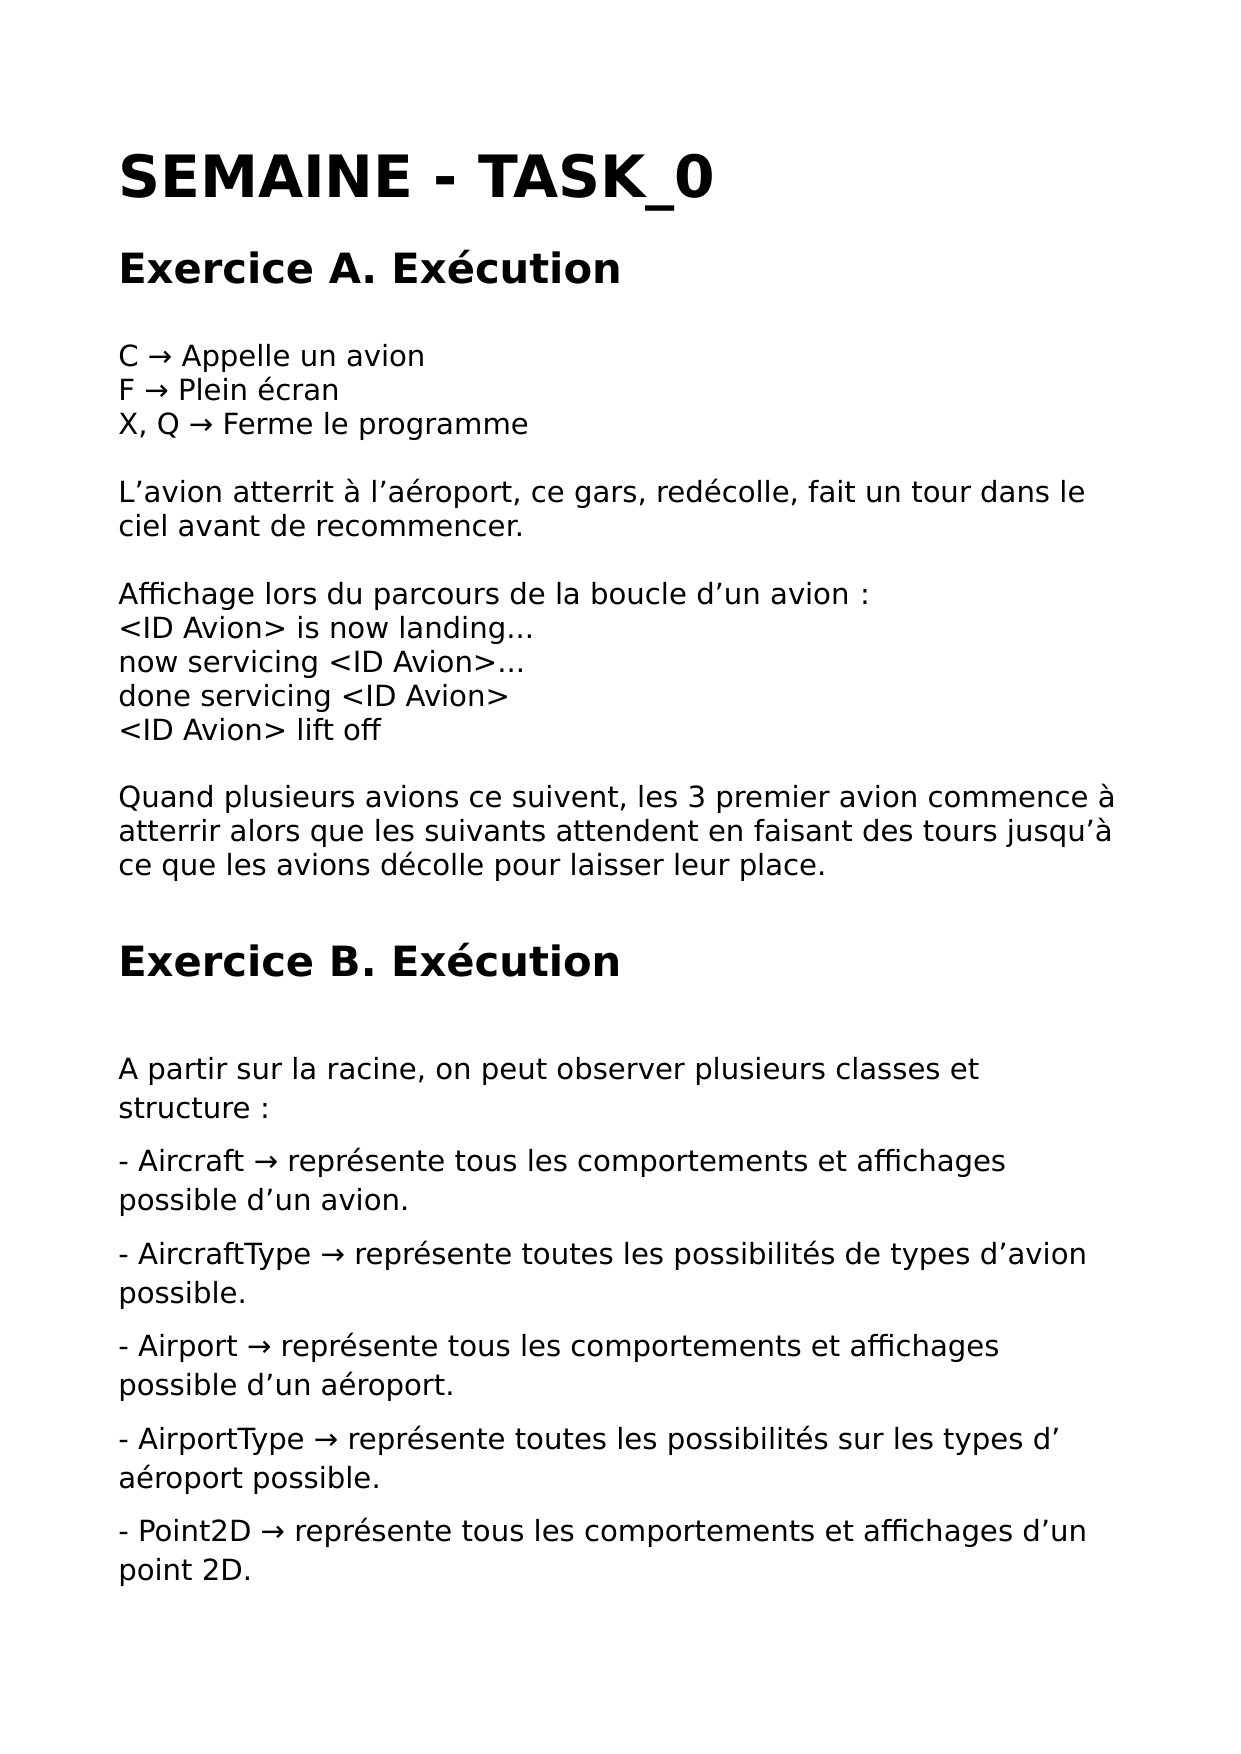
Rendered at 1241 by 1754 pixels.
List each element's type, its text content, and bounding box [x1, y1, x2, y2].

subtitle Exercice A. Exécution [118, 244, 1122, 293]
subtitle Exercice B. Exécution [118, 937, 1122, 986]
text <ID Avion> is now landing... [118, 611, 1122, 645]
text L’avion atterrit à l’aéroport, ce gars, redécolle, fait un tour dans le ciel avant de recommencer. [118, 475, 1122, 543]
text - Point2D → représente tous les comportements et affichages d’un point 2D. [118, 1514, 1122, 1587]
text Quand plusieurs avions ce suivent, les 3 premier avion commence à atterrir alors que les suivants attendent en faisant des tours jusqu’à ce que les avions décolle pour laisser leur place. [118, 781, 1122, 883]
text A partir sur la racine, on peut observer plusieurs classes et structure : [118, 1052, 1122, 1125]
text - AircraftType → représente toutes les possibilités de types d’avion possible. [118, 1237, 1122, 1310]
subtitle SEMAINE - TASK_0 [118, 143, 1122, 211]
text F → Plein écran [118, 373, 1122, 407]
text - AirportType → représente toutes les possibilités sur les types d’ aéroport possible. [118, 1422, 1122, 1495]
text C → Appelle un avion [118, 339, 1122, 373]
text done servicing <ID Avion> [118, 679, 1122, 713]
text now servicing <ID Avion>... [118, 645, 1122, 679]
text - Aircraft → représente tous les comportements et affichages possible d’un avion. [118, 1144, 1122, 1217]
text Affichage lors du parcours de la boucle d’un avion : [118, 577, 1122, 611]
text <ID Avion> lift off [118, 713, 1122, 747]
text X, Q → Ferme le programme [118, 407, 1122, 441]
text - Airport → représente tous les comportements et affichages possible d’un aéroport. [118, 1329, 1122, 1402]
